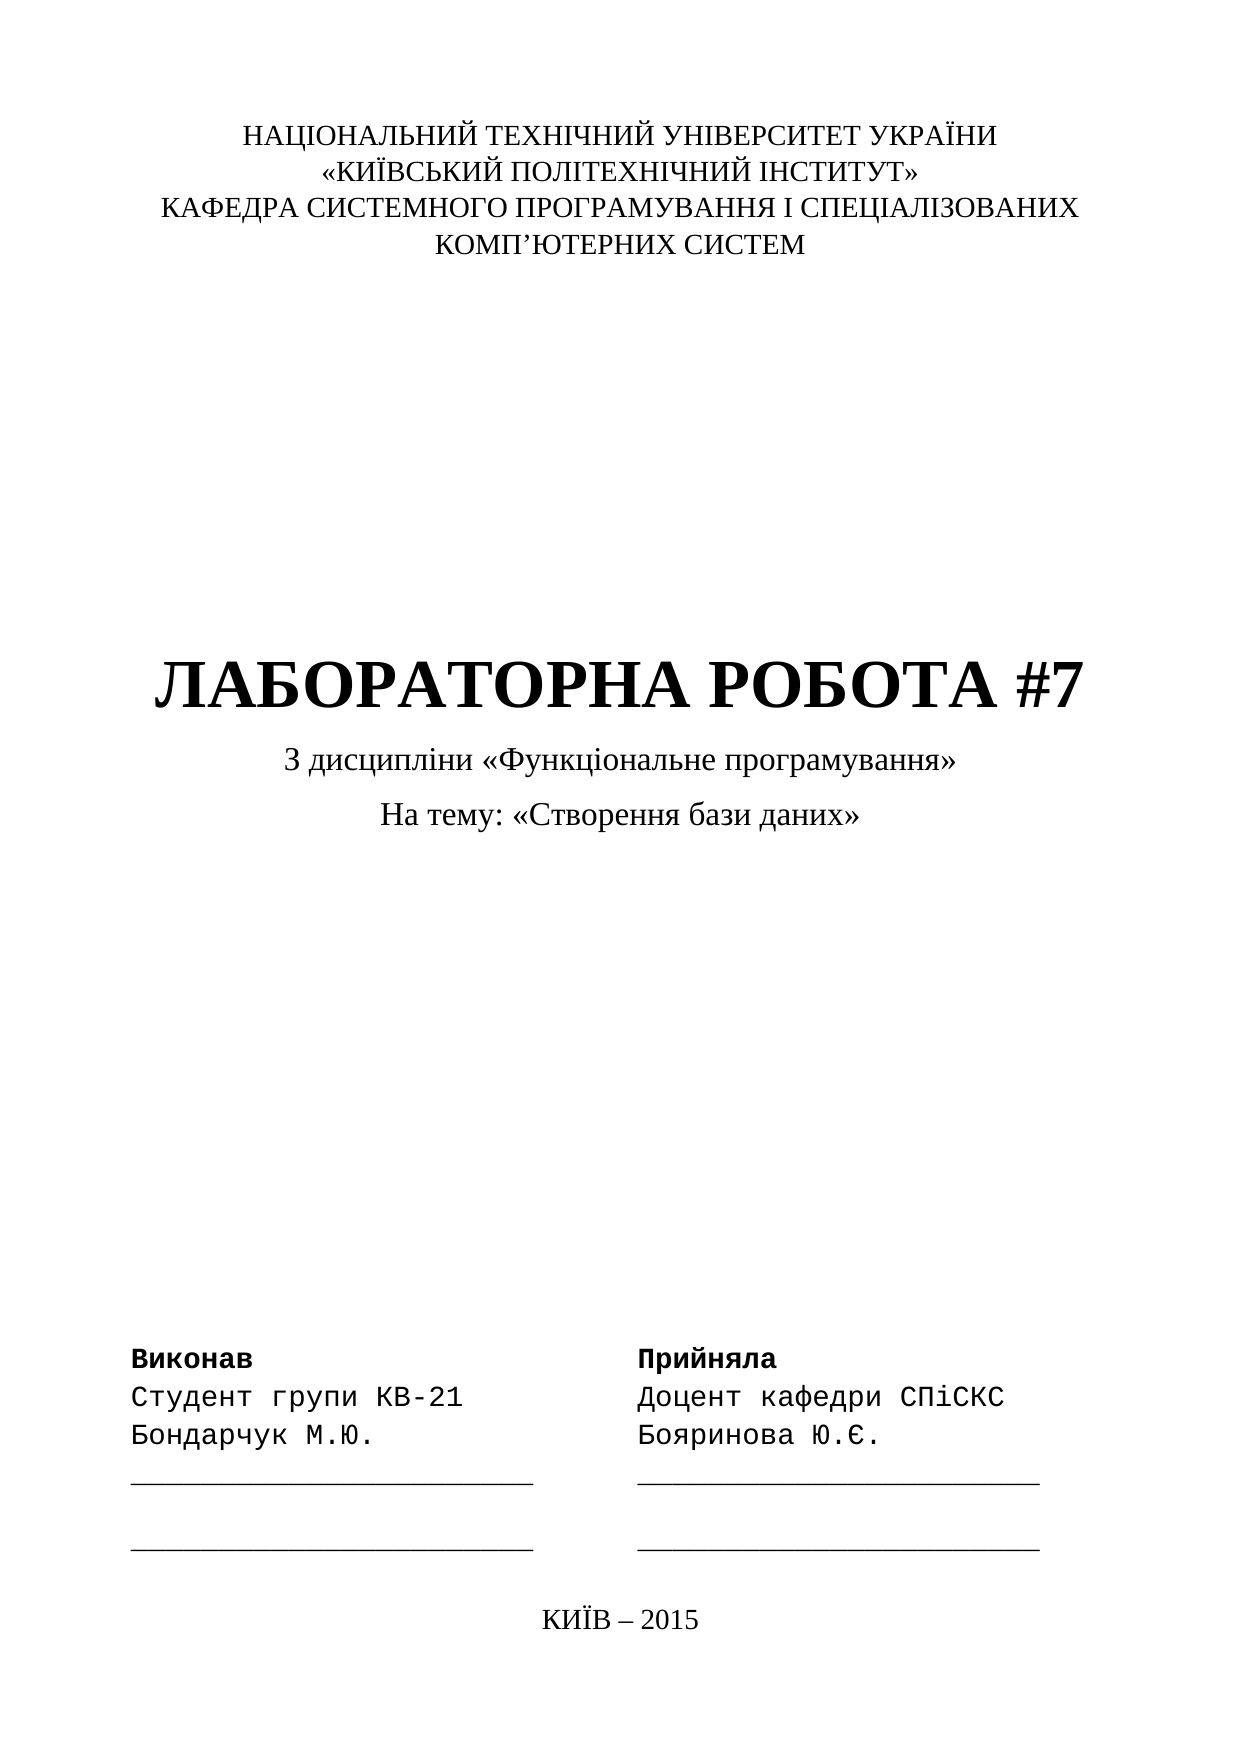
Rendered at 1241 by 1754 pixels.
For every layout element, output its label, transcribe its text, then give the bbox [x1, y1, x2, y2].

text На тему: «Створення бази даних» [118, 794, 1122, 832]
table_header Виконав Студент групи КВ-21 Бондарчук М.Ю. _______________________ _______________________ [119, 1344, 626, 1557]
table_header Прийняла Доцент кафедри СПіСКС Бояринова Ю.Є. _______________________ _______________________ [626, 1344, 1121, 1557]
text З дисципліни «Функціональне програмування» [118, 739, 1122, 777]
text ЛАБОРАТОРНА РОБОТА #7 [118, 643, 1122, 722]
